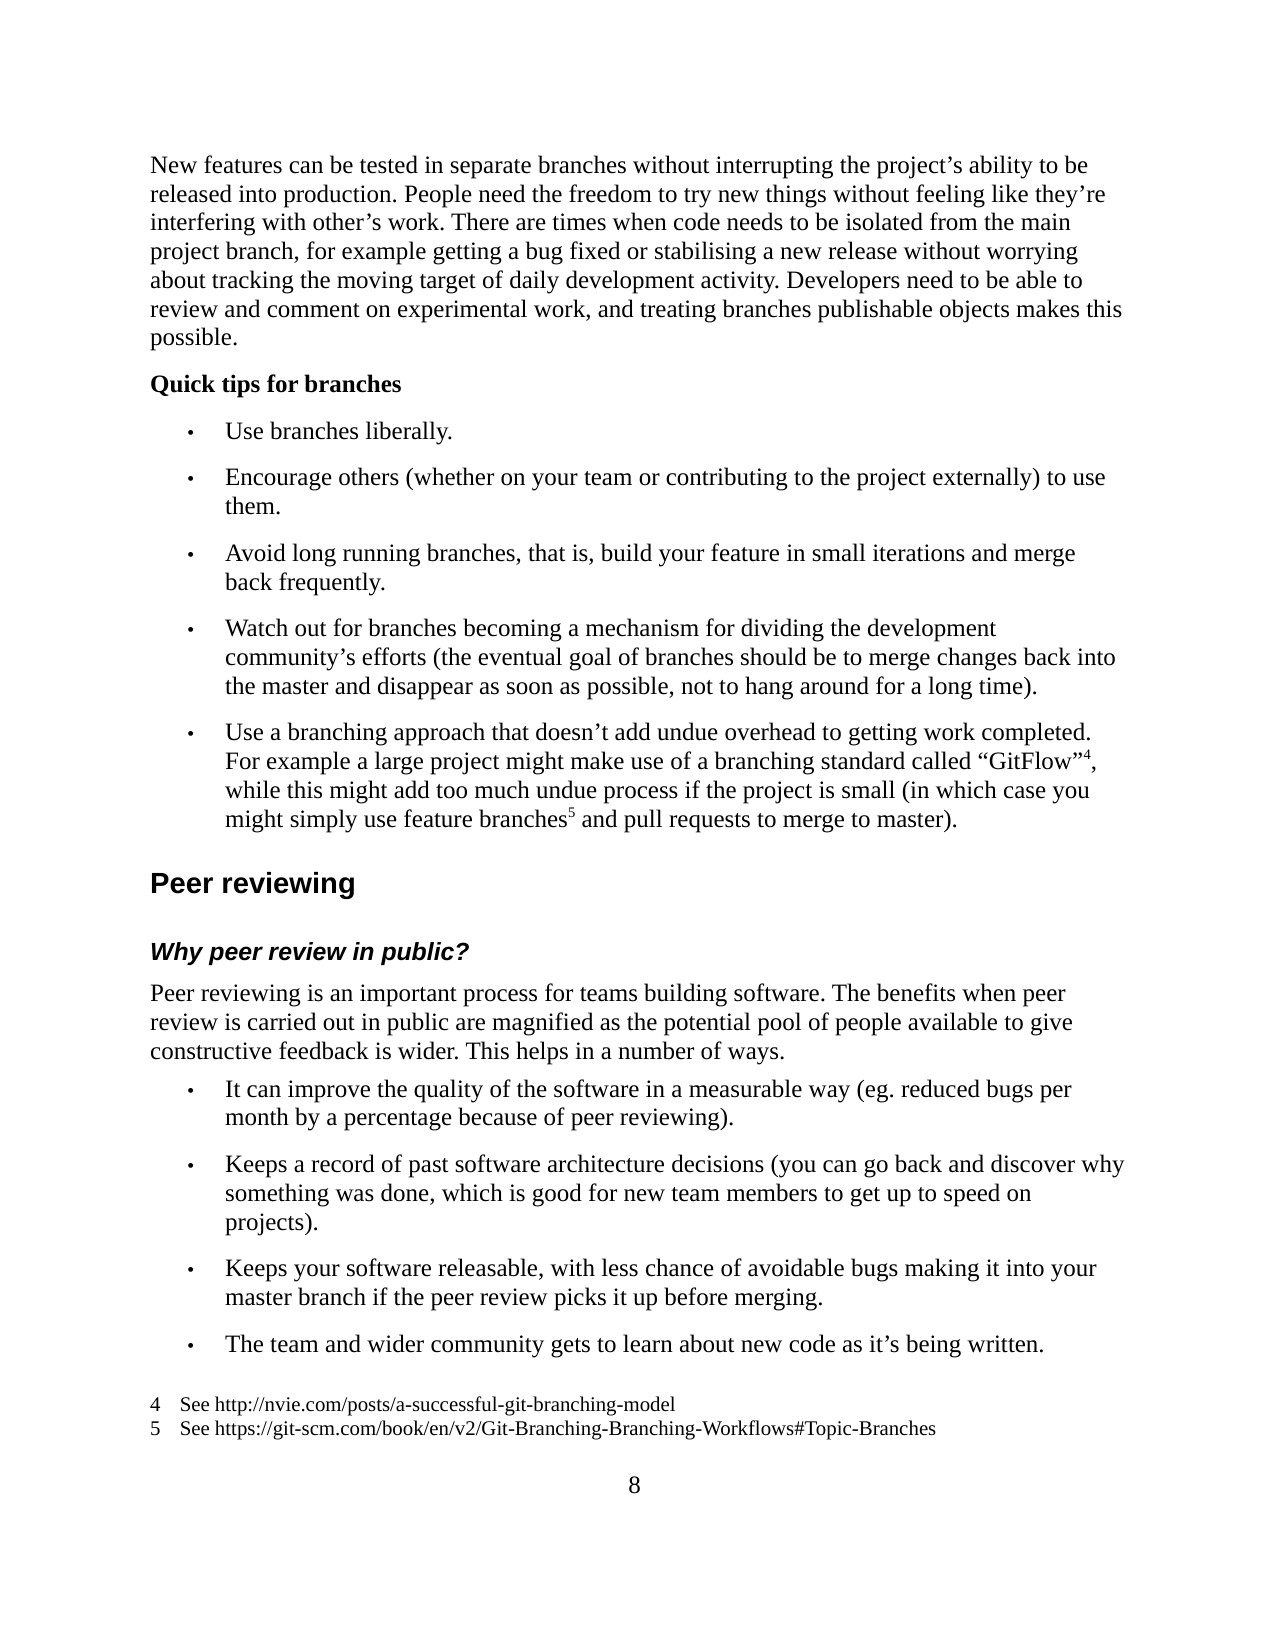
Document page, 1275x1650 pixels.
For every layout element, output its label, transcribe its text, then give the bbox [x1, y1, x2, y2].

list It can improve the quality of the software in a measurable way (eg. reduced bugs per month by a percentage because of peer reviewing). [187, 1074, 1125, 1131]
text Peer reviewing is an important process for teams building software. The benefits when peer review is carried out in public are magnified as the potential pool of people available to give constructive feedback is wider. This helps in a number of ways. [150, 978, 1125, 1065]
list Avoid long running branches, that is, build your feature in small iterations and merge back frequently. [187, 538, 1125, 595]
subtitle Why peer review in public? [150, 937, 1125, 966]
list See https://git-scm.com/book/en/v2/Git-Branching-Branching-Workflows#Topic-Branches [150, 1416, 1125, 1440]
list See http://nvie.com/posts/a-successful-git-branching-model [150, 1392, 1125, 1416]
text Quick tips for branches [150, 369, 1125, 398]
list The team and wider community gets to learn about new code as it’s being written. [187, 1329, 1125, 1357]
list Watch out for branches becoming a mechanism for dividing the development community’s efforts (the eventual goal of branches should be to merge changes back into the master and disappear as soon as possible, not to hang around for a long time). [187, 613, 1125, 699]
list Encourage others (whether on your team or contributing to the project externally) to use them. [187, 462, 1125, 520]
list Keeps your software releasable, with less chance of avoidable bugs making it into your master branch if the peer review picks it up before merging. [187, 1253, 1125, 1311]
text New features can be tested in separate branches without interrupting the project’s ability to be released into production. People need the freedom to try new things without feeling like they’re interfering with other’s work. There are times when code needs to be isolated from the main project branch, for example getting a bug fixed or stabilising a new release without worrying about tracking the moving target of daily development activity. Developers need to be able to review and comment on experimental work, and treating branches publishable objects makes this possible. [150, 150, 1125, 351]
list Use a branching approach that doesn’t add undue overhead to getting work completed. For example a large project might make use of a branching standard called “GitFlow”, while this might add too much undue process if the project is small (in which case you might simply use feature branches and pull requests to merge to master). [187, 717, 1125, 832]
list Use branches liberally. [187, 416, 1125, 444]
subtitle Peer reviewing [150, 866, 1125, 900]
list Keeps a record of past software architecture decisions (you can go back and discover why something was done, which is good for new team members to get up to speed on projects). [187, 1149, 1125, 1235]
